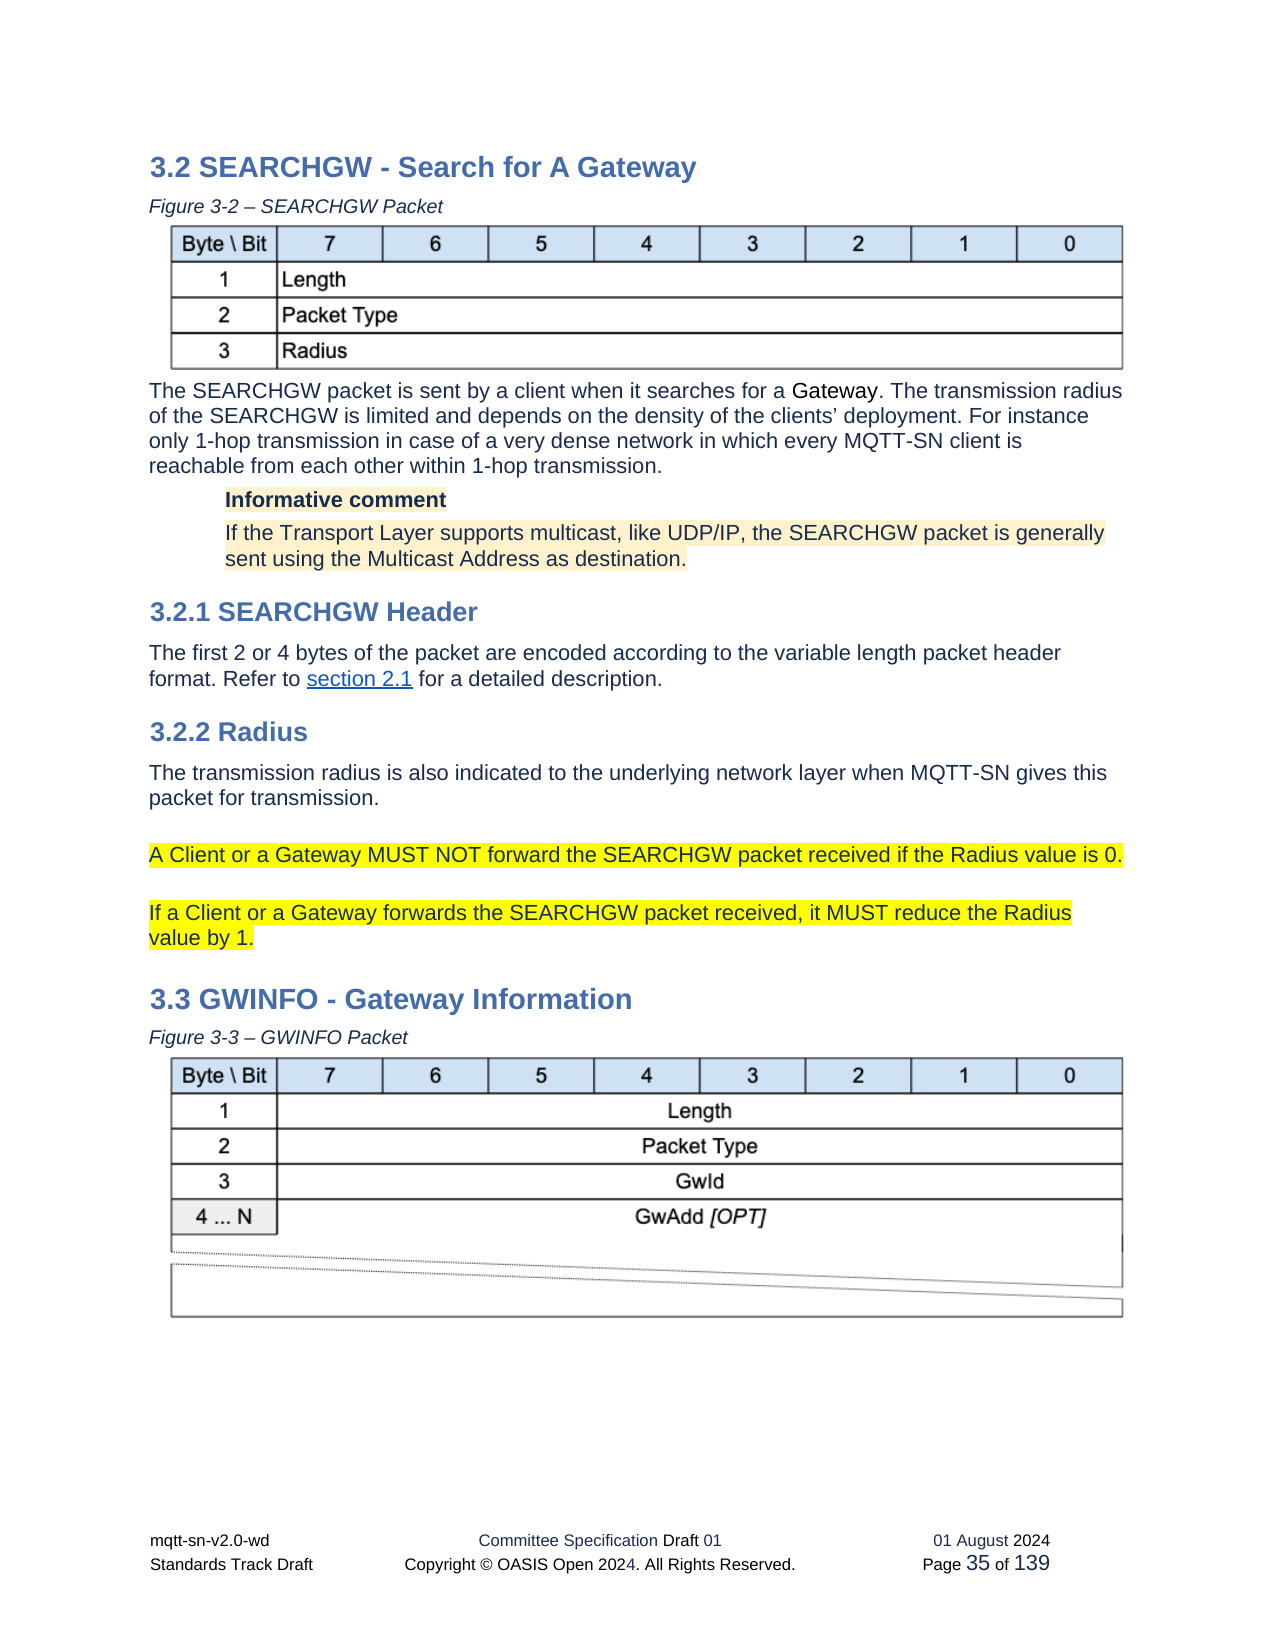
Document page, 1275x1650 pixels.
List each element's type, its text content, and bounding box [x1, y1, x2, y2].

text A Client or a Gateway MUST NOT forward the SEARCHGW packet received if the Radius value is 0. [148, 842, 1124, 868]
text The SEARCHGW packet is sent by a client when it searches for a Gateway. The transmission radius of the SEARCHGW is limited and depends on the density of the clients’ deployment. For instance only 1-hop transmission in case of a very dense network in which every MQTT-SN client is reachable from each other within 1-hop transmission. [148, 378, 1124, 478]
picture [148, 1057, 1124, 1318]
text If the Transport Layer supports multicast, like UDP/IP, the SEARCHGW packet is generally sent using the Multicast Address as destination. [225, 520, 1124, 571]
subtitle 3.2.2 Radius [150, 716, 1124, 748]
text The first 2 or 4 bytes of the packet are encoded according to the variable length packet header format. Refer to section 2.1 for a detailed description. [148, 639, 1124, 691]
text Figure 3-2 – SEARCHGW Packet [148, 194, 1124, 217]
subtitle 3.3 GWINFO - Gateway Information [150, 982, 1124, 1015]
text The transmission radius is also indicated to the underlying network layer when MQTT-SN gives this packet for transmission. [148, 760, 1124, 811]
text Figure 3-3 – GWINFO Packet [148, 1026, 1124, 1049]
subtitle 3.2 SEARCHGW - Search for A Gateway [150, 150, 1124, 183]
subtitle 3.2.1 SEARCHGW Header [150, 596, 1124, 627]
text If a Client or a Gateway forwards the SEARCHGW packet received, it MUST reduce the Radius value by 1. [148, 899, 1124, 950]
text Informative comment [225, 487, 1124, 512]
picture [148, 225, 1124, 370]
